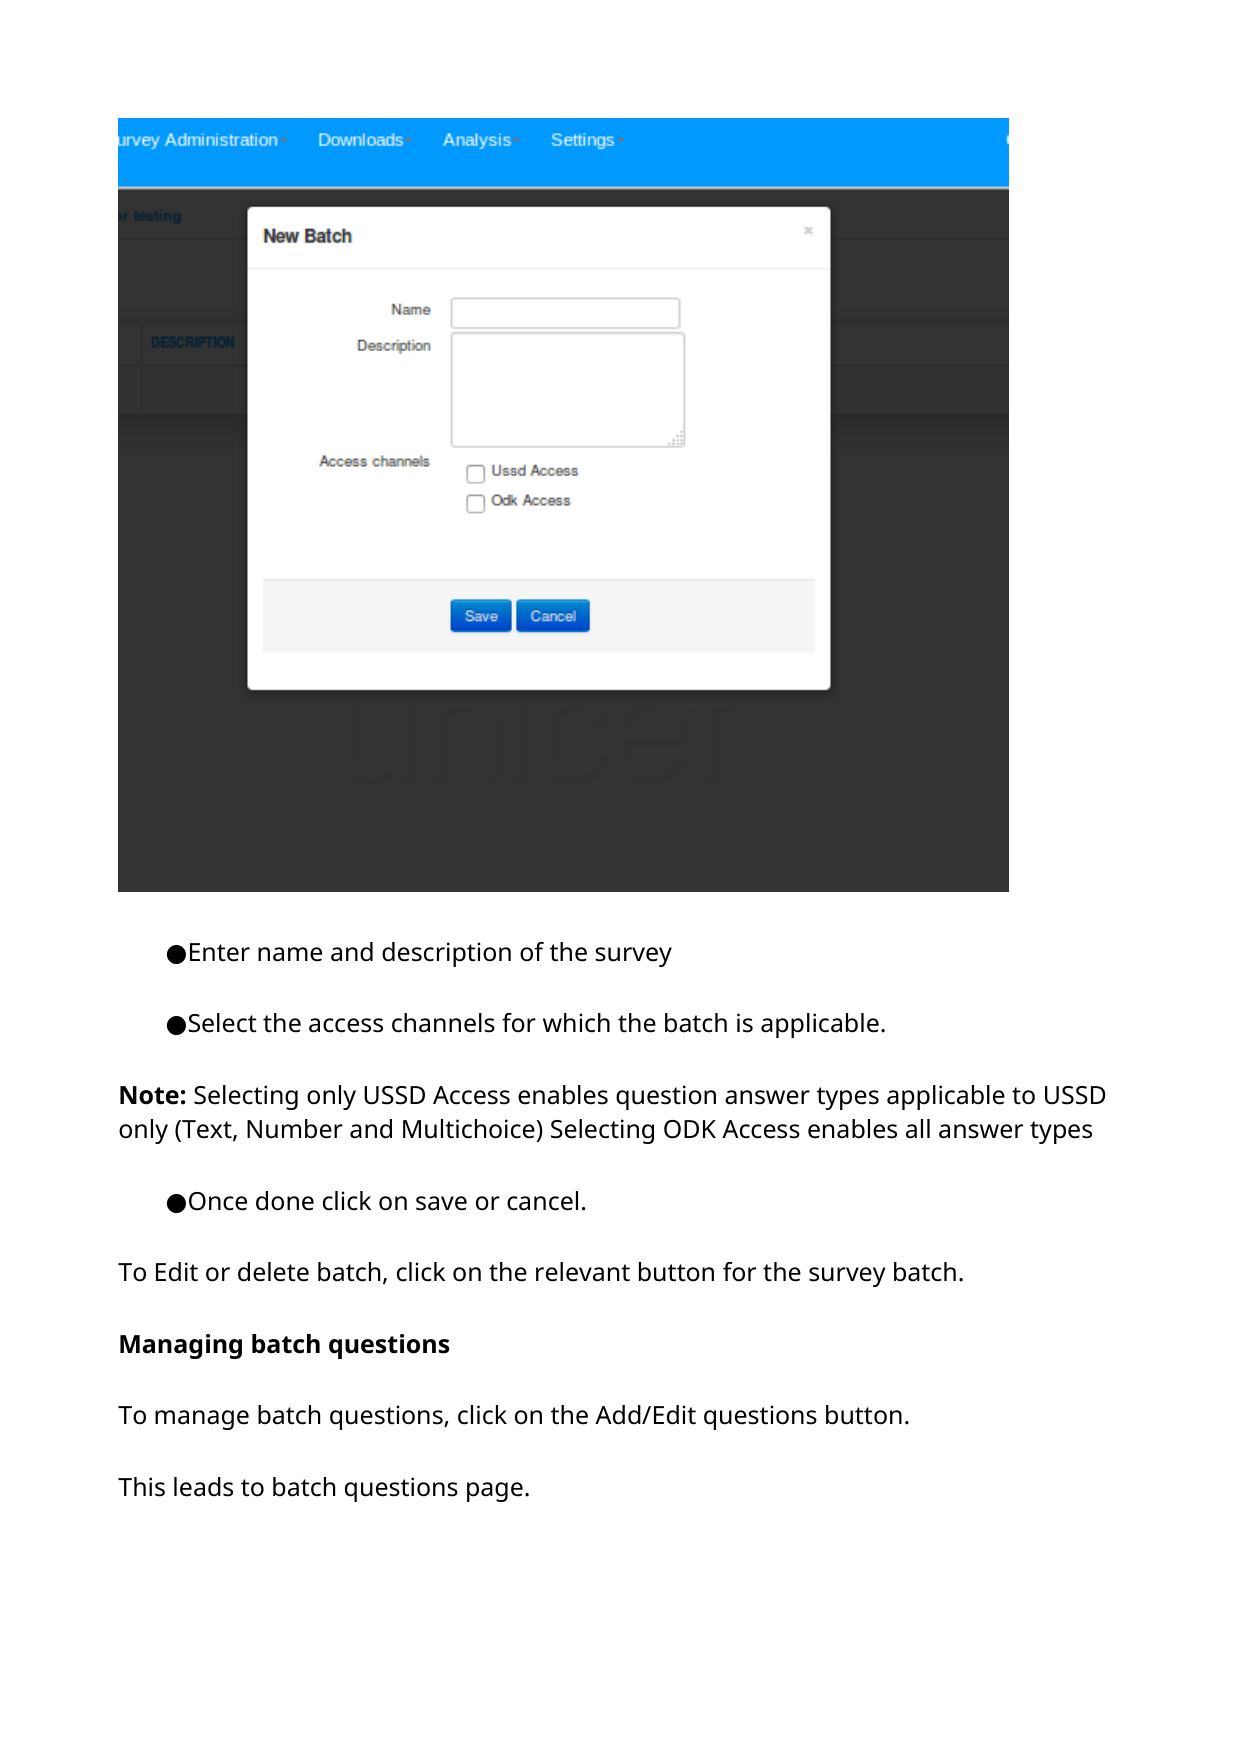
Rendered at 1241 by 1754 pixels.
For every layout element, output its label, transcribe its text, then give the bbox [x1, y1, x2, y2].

text Managing batch questions [118, 1326, 1122, 1360]
text To manage batch questions, click on the Add/Edit questions button. [118, 1398, 1122, 1432]
text To Edit or delete batch, click on the relevant button for the survey batch. [118, 1255, 1122, 1289]
text Note: Selecting only USSD Access enables question answer types applicable to USSD only (Text, Number and Multichoice) Selecting ODK Access enables all answer types [118, 1078, 1122, 1146]
list Enter name and description of the survey [118, 934, 1122, 968]
list Once done click on save or cancel. [118, 1183, 1122, 1217]
list Select the access channels for which the batch is applicable. [118, 1006, 1122, 1040]
text This leads to batch questions page. [118, 1469, 1122, 1503]
